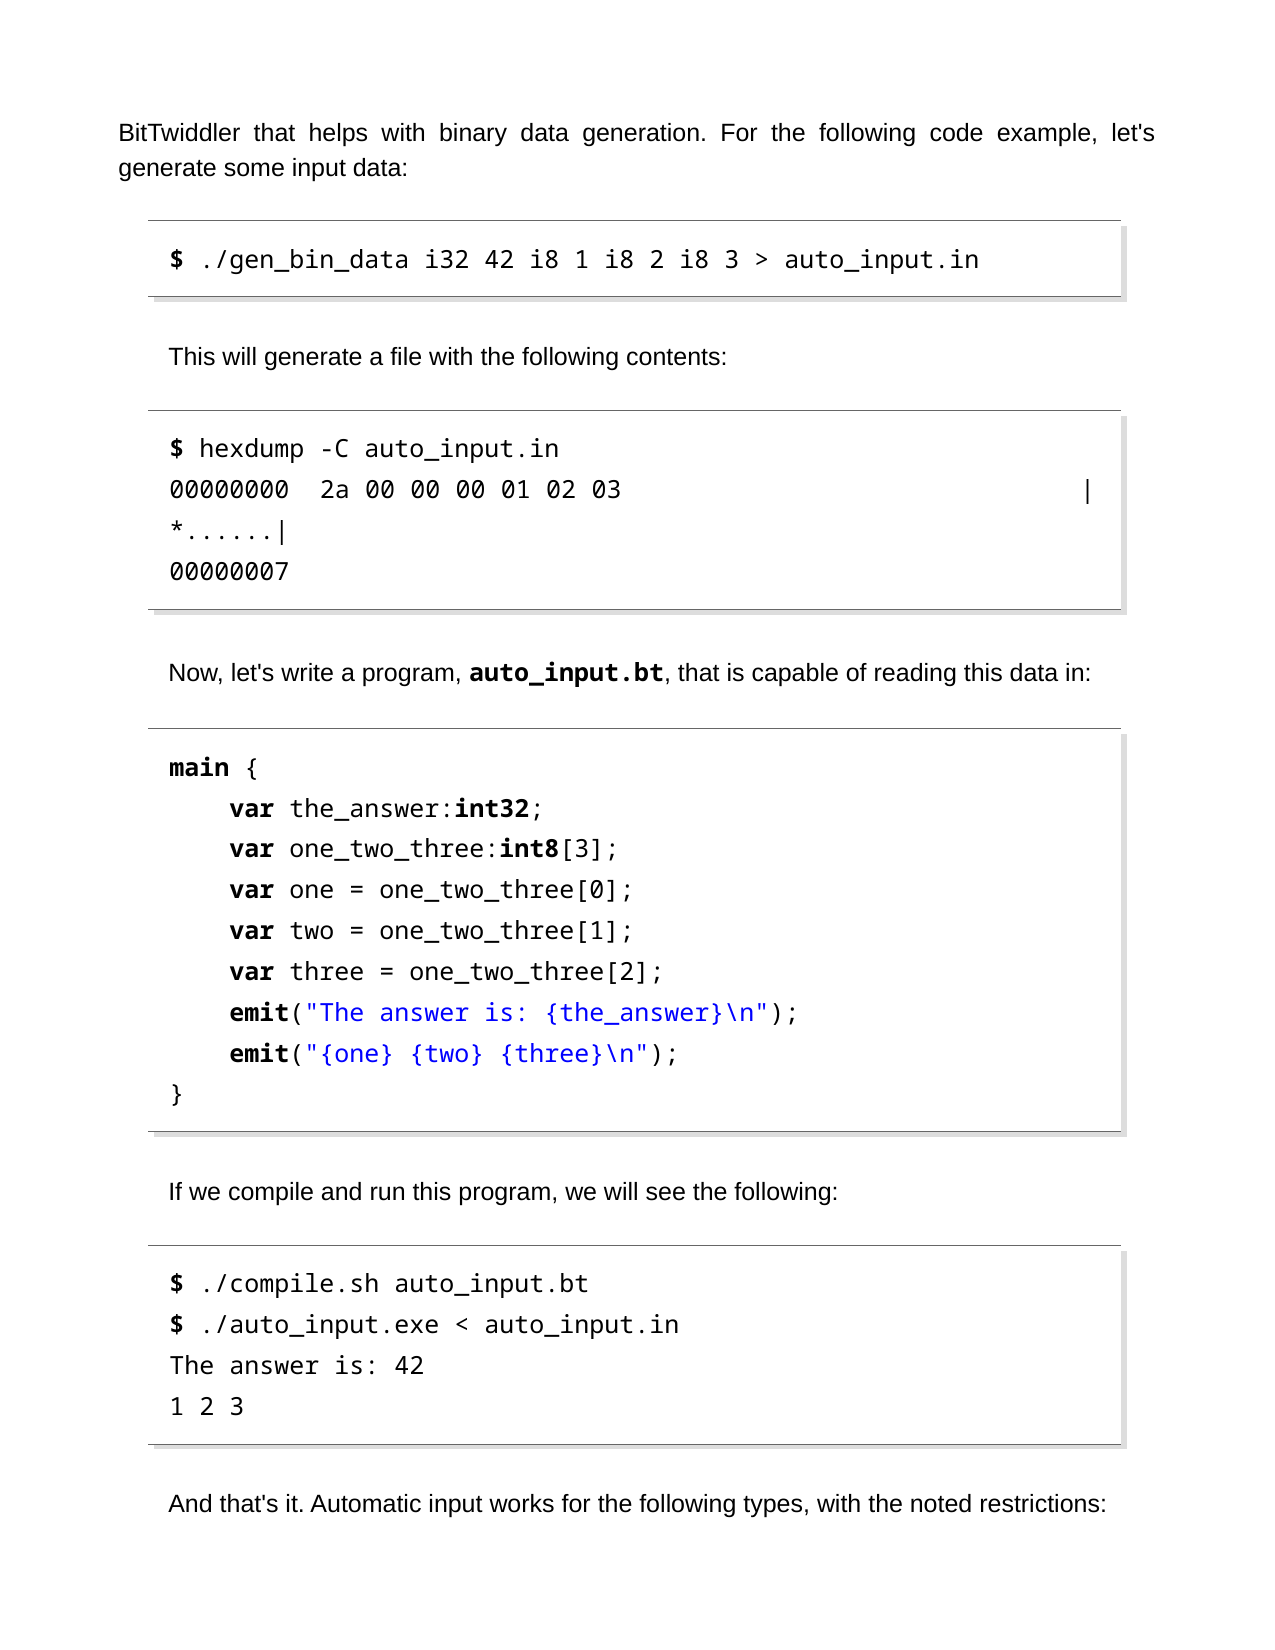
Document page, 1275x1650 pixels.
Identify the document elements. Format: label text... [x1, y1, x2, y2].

text emit("The answer is: {the_answer}\n"); [148, 973, 1121, 1014]
text } [148, 1055, 1121, 1131]
text 1 2 3 [148, 1367, 1121, 1443]
text var the_answer:int32; [148, 769, 1121, 810]
text If we compile and run this program, we will see the following: [118, 1177, 1157, 1206]
text main { [148, 729, 1121, 769]
text BitTwiddler that helps with binary data generation. For the following code example, let's generate some input data: [118, 118, 1157, 181]
text var two = one_two_three[1]; [148, 892, 1121, 932]
text emit("{one} {two} {three}\n"); [148, 1014, 1121, 1055]
text var one = one_two_three[0]; [148, 851, 1121, 892]
text $ ./auto_input.exe < auto_input.in [148, 1286, 1121, 1326]
text Now, let's write a program, auto_input.bt, that is capable of reading this data in: [118, 654, 1157, 688]
text $ ./compile.sh auto_input.bt [148, 1246, 1121, 1286]
text $ ./gen_bin_data i32 42 i8 1 i8 2 i8 3 > auto_input.in [148, 221, 1121, 296]
text var three = one_two_three[2]; [148, 932, 1121, 973]
text $ hexdump -C auto_input.in [148, 411, 1121, 451]
text var one_two_three:int8[3]; [148, 810, 1121, 851]
text 00000007 [148, 532, 1121, 609]
text 00000000 2a 00 00 00 01 02 03 |*......| [148, 451, 1121, 532]
text And that's it. Automatic input works for the following types, with the noted restrictions: [118, 1489, 1157, 1518]
text The answer is: 42 [148, 1326, 1121, 1367]
text This will generate a file with the following contents: [118, 342, 1157, 371]
